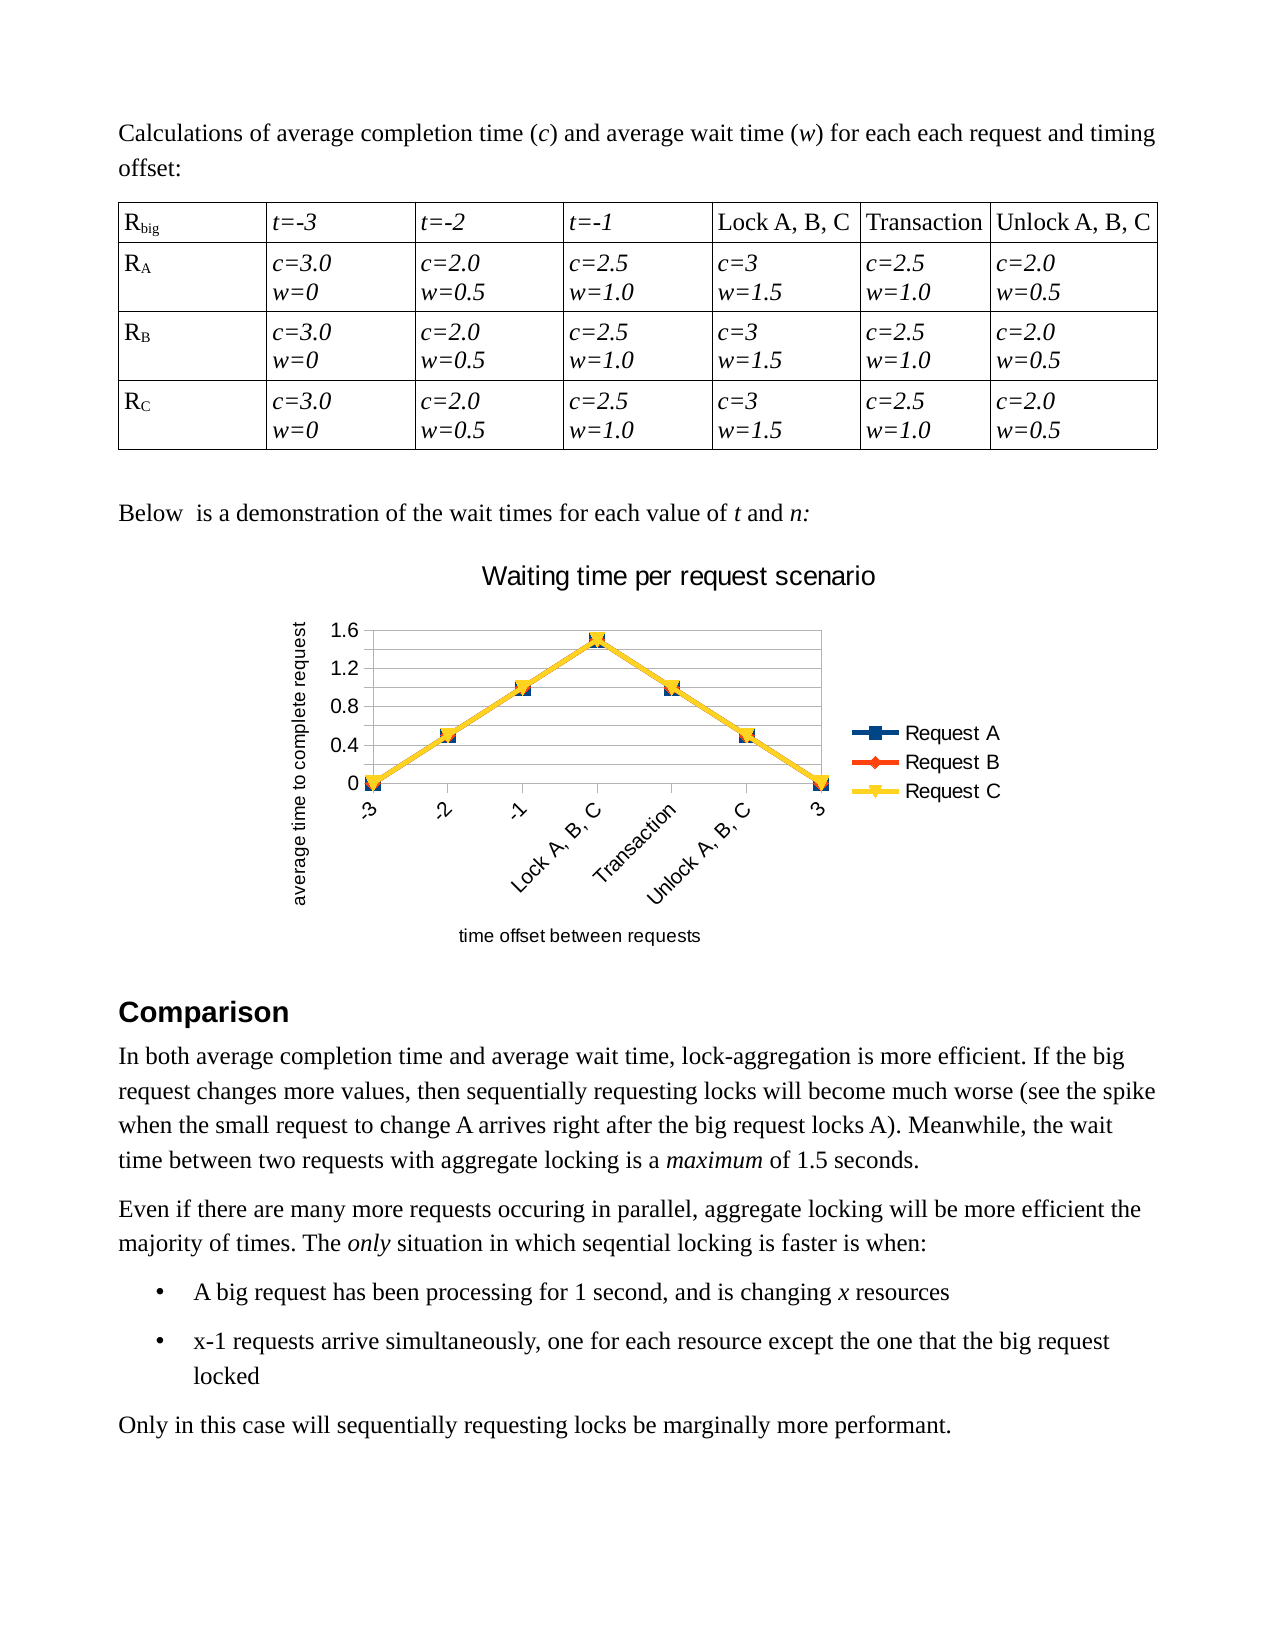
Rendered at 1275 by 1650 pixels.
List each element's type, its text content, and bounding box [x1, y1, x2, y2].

table_cell RB [119, 312, 266, 380]
table_header Unlock A, B, C [991, 203, 1157, 242]
table_cell c=2.5 w=1.0 [861, 312, 990, 380]
table_cell c=2.0 w=0.5 [416, 312, 563, 380]
text Even if there are many more requests occuring in parallel, aggregate locking will be more efficient the majority of times. The only situation in which seqential locking is faster is when: [118, 1194, 1157, 1257]
table_cell RA [119, 243, 266, 311]
text Only in this case will sequentially requesting locks be marginally more performant. [118, 1410, 1157, 1439]
table_cell c=2.5 w=1.0 [861, 243, 990, 311]
list A big request has been processing for 1 second, and is changing x resources [156, 1277, 1157, 1306]
list x-1 requests arrive simultaneously, one for each resource except the one that the big request locked [156, 1326, 1157, 1389]
table_cell c=2.5 w=1.0 [564, 381, 712, 449]
table_header Rbig [119, 203, 266, 242]
table_header t=-2 [416, 203, 563, 242]
table_header t=-3 [267, 203, 415, 242]
table_cell c=2.5 w=1.0 [564, 243, 712, 311]
subtitle Comparison [118, 995, 1157, 1029]
text In both average completion time and average wait time, lock-aggregation is more efficient. If the big request changes more values, then sequentially requesting locks will become much worse (see the spike when the small request to change A arrives right after the big request locks A). Meanwhile, the wait time between two requests with aggregate locking is a maximum of 1.5 seconds. [118, 1041, 1157, 1173]
table_cell c=3 w=1.5 [713, 243, 860, 311]
table_cell c=2.0 w=0.5 [991, 243, 1157, 311]
table_cell c=2.0 w=0.5 [416, 243, 563, 311]
table_cell c=3.0 w=0 [267, 243, 415, 311]
table_header t=-1 [564, 203, 712, 242]
table_cell c=2.5 w=1.0 [564, 312, 712, 380]
text Calculations of average completion time (c) and average wait time (w) for each each request and timing offset: [118, 118, 1157, 181]
table_cell c=2.5 w=1.0 [861, 381, 990, 449]
table_cell c=3.0 w=0 [267, 381, 415, 449]
table_cell c=2.0 w=0.5 [416, 381, 563, 449]
text Below is a demonstration of the wait times for each value of t and n: [118, 498, 1157, 527]
table_cell c=2.0 w=0.5 [991, 312, 1157, 380]
table_cell c=2.0 w=0.5 [991, 381, 1157, 449]
table_header Transaction [861, 203, 990, 242]
table_cell c=3.0 w=0 [267, 312, 415, 380]
table_cell RC [119, 381, 266, 449]
table_header Lock A, B, C [713, 203, 860, 242]
table_cell c=3 w=1.5 [713, 381, 860, 449]
table_cell c=3 w=1.5 [713, 312, 860, 380]
